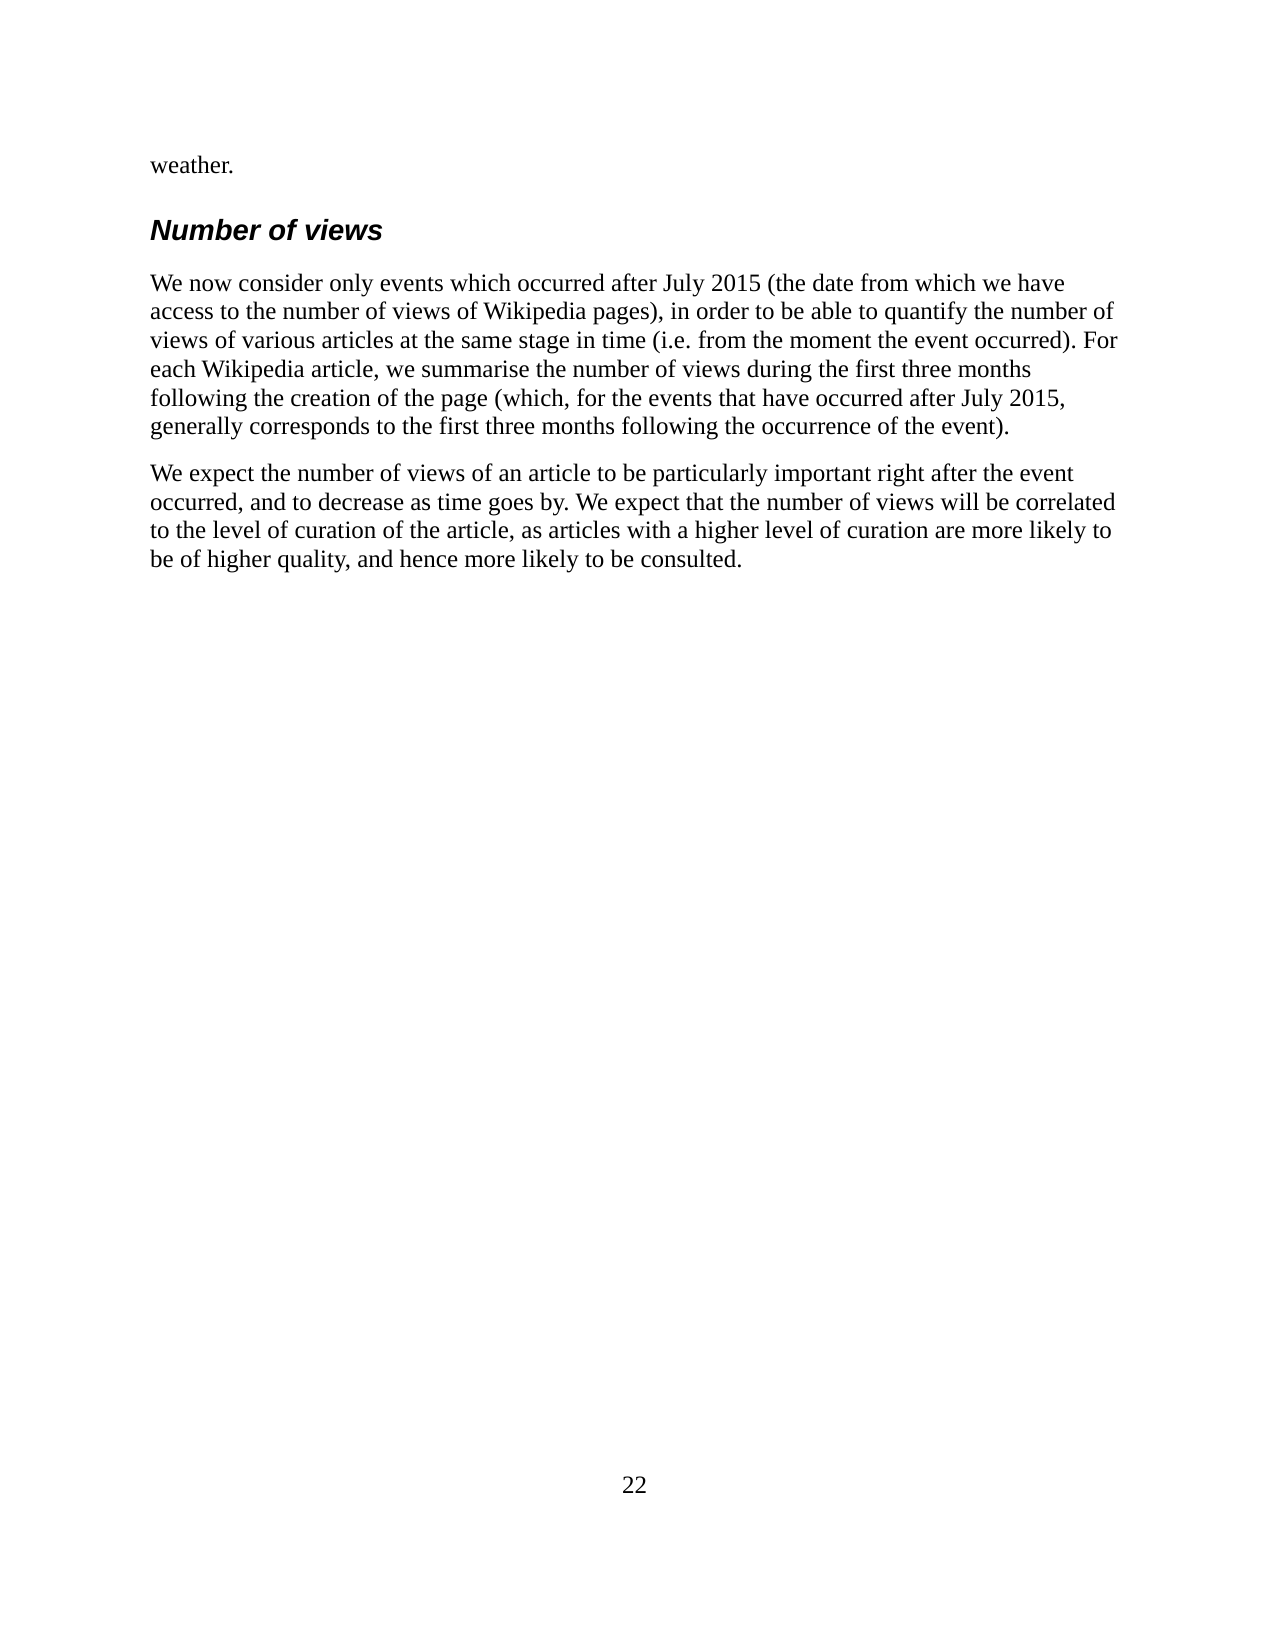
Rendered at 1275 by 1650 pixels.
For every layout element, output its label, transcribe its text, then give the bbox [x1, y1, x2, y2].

text weather. [150, 150, 1125, 179]
text We now consider only events which occurred after July 2015 (the date from which we have access to the number of views of Wikipedia pages), in order to be able to quantify the number of views of various articles at the same stage in time (i.e. from the moment the event occurred). For each Wikipedia article, we summarise the number of views during the first three months following the creation of the page (which, for the events that have occurred after July 2015, generally corresponds to the first three months following the occurrence of the event). [150, 268, 1125, 440]
text We expect the number of views of an article to be particularly important right after the event occurred, and to decrease as time goes by. We expect that the number of views will be correlated to the level of curation of the article, as articles with a higher level of curation are more likely to be of higher quality, and hence more likely to be consulted. [150, 458, 1125, 573]
subtitle Number of views [150, 213, 1125, 246]
